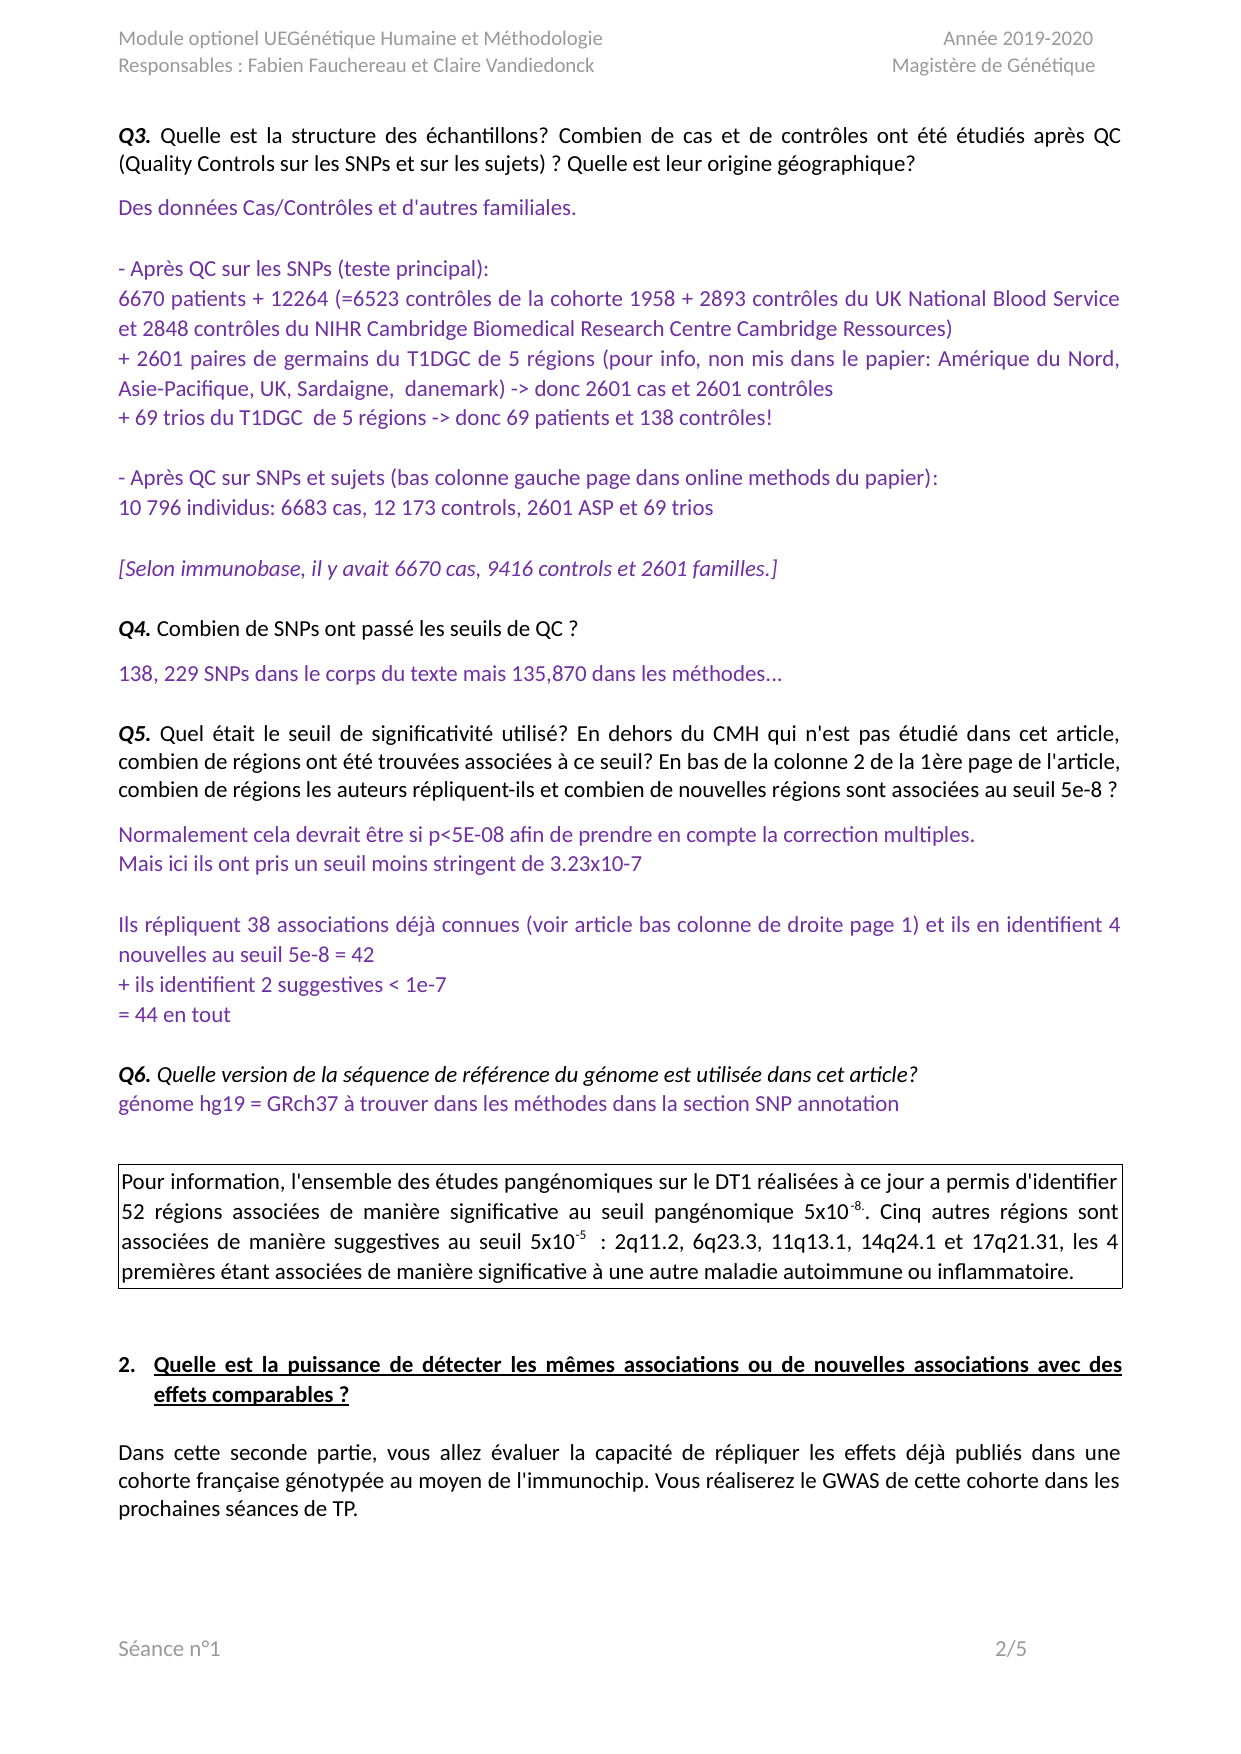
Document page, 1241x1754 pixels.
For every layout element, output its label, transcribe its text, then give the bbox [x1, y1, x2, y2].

text - Après QC sur SNPs et sujets (bas colonne gauche page dans online methods du papier): [118, 463, 1122, 491]
list génome hg19 = GRch37 à trouver dans les méthodes dans la section SNP annotation [118, 1089, 1122, 1118]
text Mais ici ils ont pris un seuil moins stringent de 3.23x10-7 [118, 849, 1122, 878]
list Q5. Quel était le seuil de significativité utilisé? En dehors du CMH qui n'est pas étudié dans cet article, combien de régions ont été trouvées associées à ce seuil? En bas de la colonne 2 de la 1ère page de l'article, combien de régions les auteurs répliquent-ils et combien de nouvelles régions sont associées au seuil 5e-8 ? [118, 719, 1122, 803]
text Q6. Quelle version de la séquence de référence du génome est utilisée dans cet article? [118, 1060, 1122, 1088]
text 6670 patients + 12264 (=6523 contrôles de la cohorte 1958 + 2893 contrôles du UK National Blood Service et 2848 contrôles du NIHR Cambridge Biomedical Research Centre Cambridge Ressources) [118, 284, 1122, 342]
text Pour information, l'ensemble des études pangénomiques sur le DT1 réalisées à ce jour a permis d'identifier 52 régions associées de manière significative au seuil pangénomique 5x10-8.. Cinq autres régions sont associées de manière suggestives au seuil 5x10-5 : 2q11.2, 6q23.3, 11q13.1, 14q24.1 et 17q21.31, les 4 premières étant associées de manière significative à une autre maladie autoimmune ou inflammatoire. [119, 1165, 1122, 1288]
text Normalement cela devrait être si p<5E-08 afin de prendre en compte la correction multiples. [118, 820, 1122, 848]
text + ils identifient 2 suggestives < 1e-7 [118, 970, 1122, 998]
text = 44 en tout [118, 1000, 1122, 1028]
text 10 796 individus: 6683 cas, 12 173 controls, 2601 ASP et 69 trios [118, 493, 1122, 521]
text - Après QC sur les SNPs (teste principal): [118, 254, 1122, 282]
list Q4. Combien de SNPs ont passé les seuils de QC ? [118, 614, 1122, 642]
text [Selon immunobase, il y avait 6670 cas, 9416 controls et 2601 familles.] [118, 554, 1122, 582]
list Q3. Quelle est la structure des échantillons? Combien de cas et de contrôles ont été étudiés après QC (Quality Controls sur les SNPs et sur les sujets) ? Quelle est leur origine géographique? [118, 121, 1122, 177]
text 138, 229 SNPs dans le corps du texte mais 135,870 dans les méthodes... [118, 659, 1122, 687]
list Quelle est la puissance de détecter les mêmes associations ou de nouvelles associations avec des effets comparables ? [118, 1350, 1122, 1408]
text + 69 trios du T1DGC de 5 régions -> donc 69 patients et 138 contrôles! [118, 403, 1122, 432]
text Ils répliquent 38 associations déjà connues (voir article bas colonne de droite page 1) et ils en identifient 4 nouvelles au seuil 5e-8 = 42 [118, 910, 1122, 968]
text + 2601 paires de germains du T1DGC de 5 régions (pour info, non mis dans le papier: Amérique du Nord, Asie-Pacifique, UK, Sardaigne, danemark) -> donc 2601 cas et 2601 contrôles [118, 344, 1122, 402]
list Dans cette seconde partie, vous allez évaluer la capacité de répliquer les effets déjà publiés dans une cohorte française génotypée au moyen de l'immunochip. Vous réaliserez le GWAS de cette cohorte dans les prochaines séances de TP. [118, 1438, 1122, 1522]
text Des données Cas/Contrôles et d'autres familiales. [118, 193, 1122, 221]
